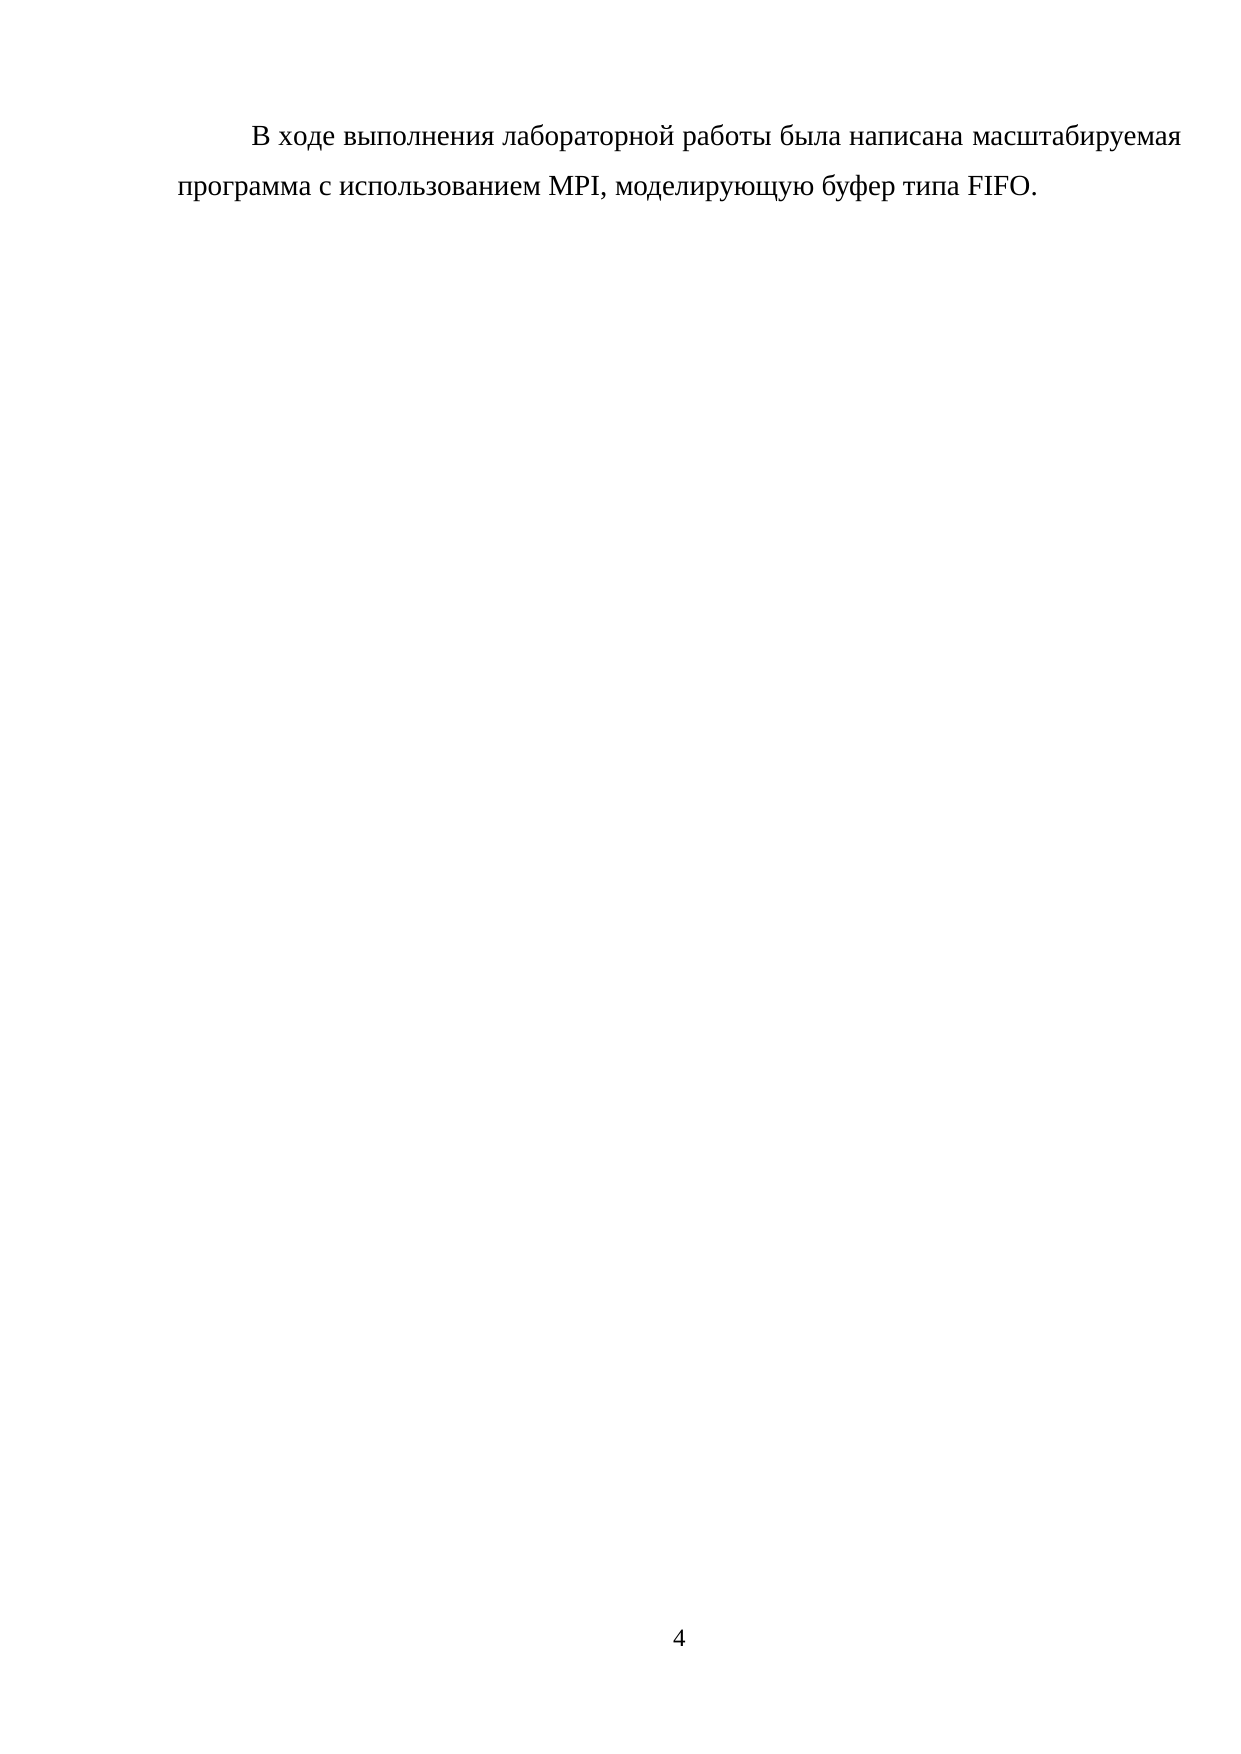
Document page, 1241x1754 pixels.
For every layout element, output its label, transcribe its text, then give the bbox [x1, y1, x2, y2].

text В ходе выполнения лабораторной работы была написана масштабируемая программа с использованием MPI, моделирующую буфер типа FIFO. [177, 118, 1181, 202]
